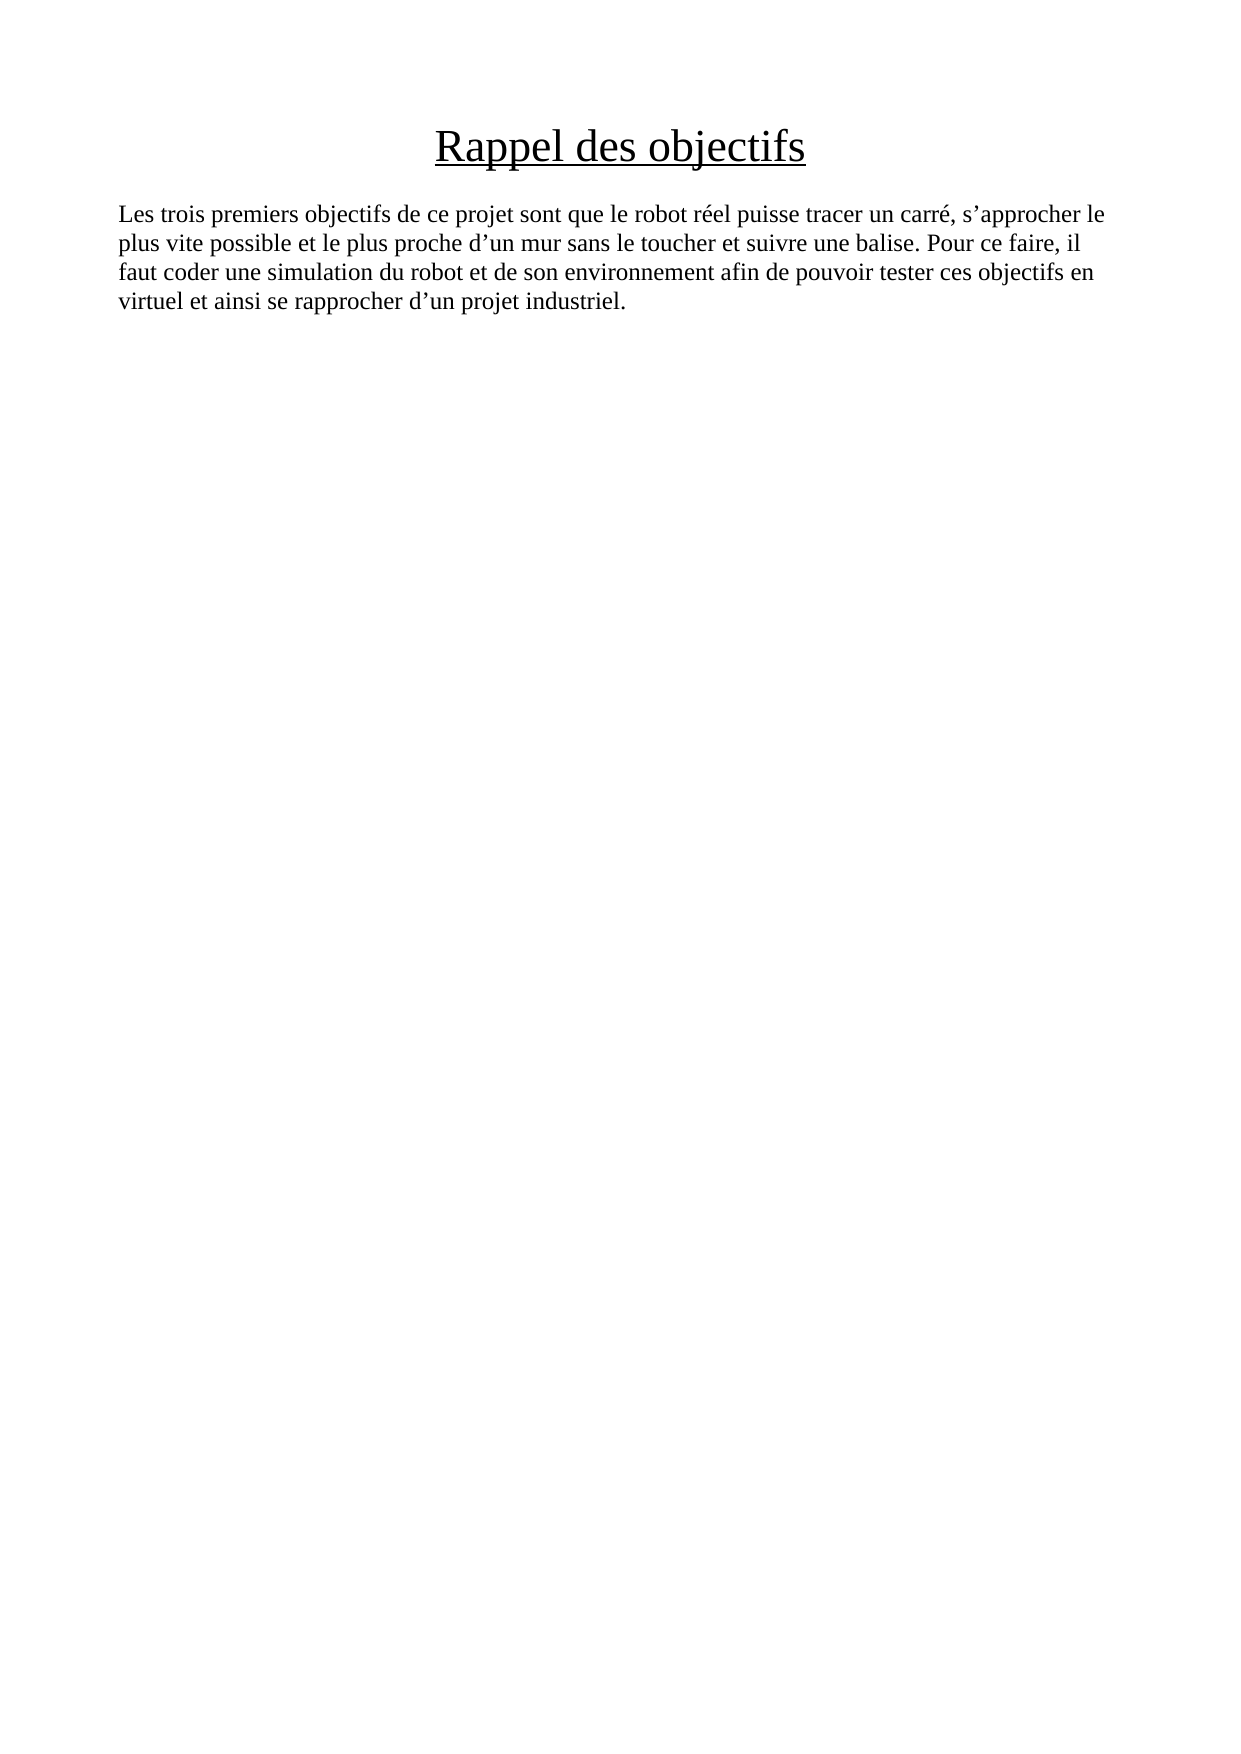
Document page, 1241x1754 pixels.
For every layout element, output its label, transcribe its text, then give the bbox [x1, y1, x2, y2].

text Les trois premiers objectifs de ce projet sont que le robot réel puisse tracer un carré, s’approcher le plus vite possible et le plus proche d’un mur sans le toucher et suivre une balise. Pour ce faire, il faut coder une simulation du robot et de son environnement afin de pouvoir tester ces objectifs en virtuel et ainsi se rapprocher d’un projet industriel. [118, 199, 1122, 314]
text Rappel des objectifs [118, 118, 1122, 171]
